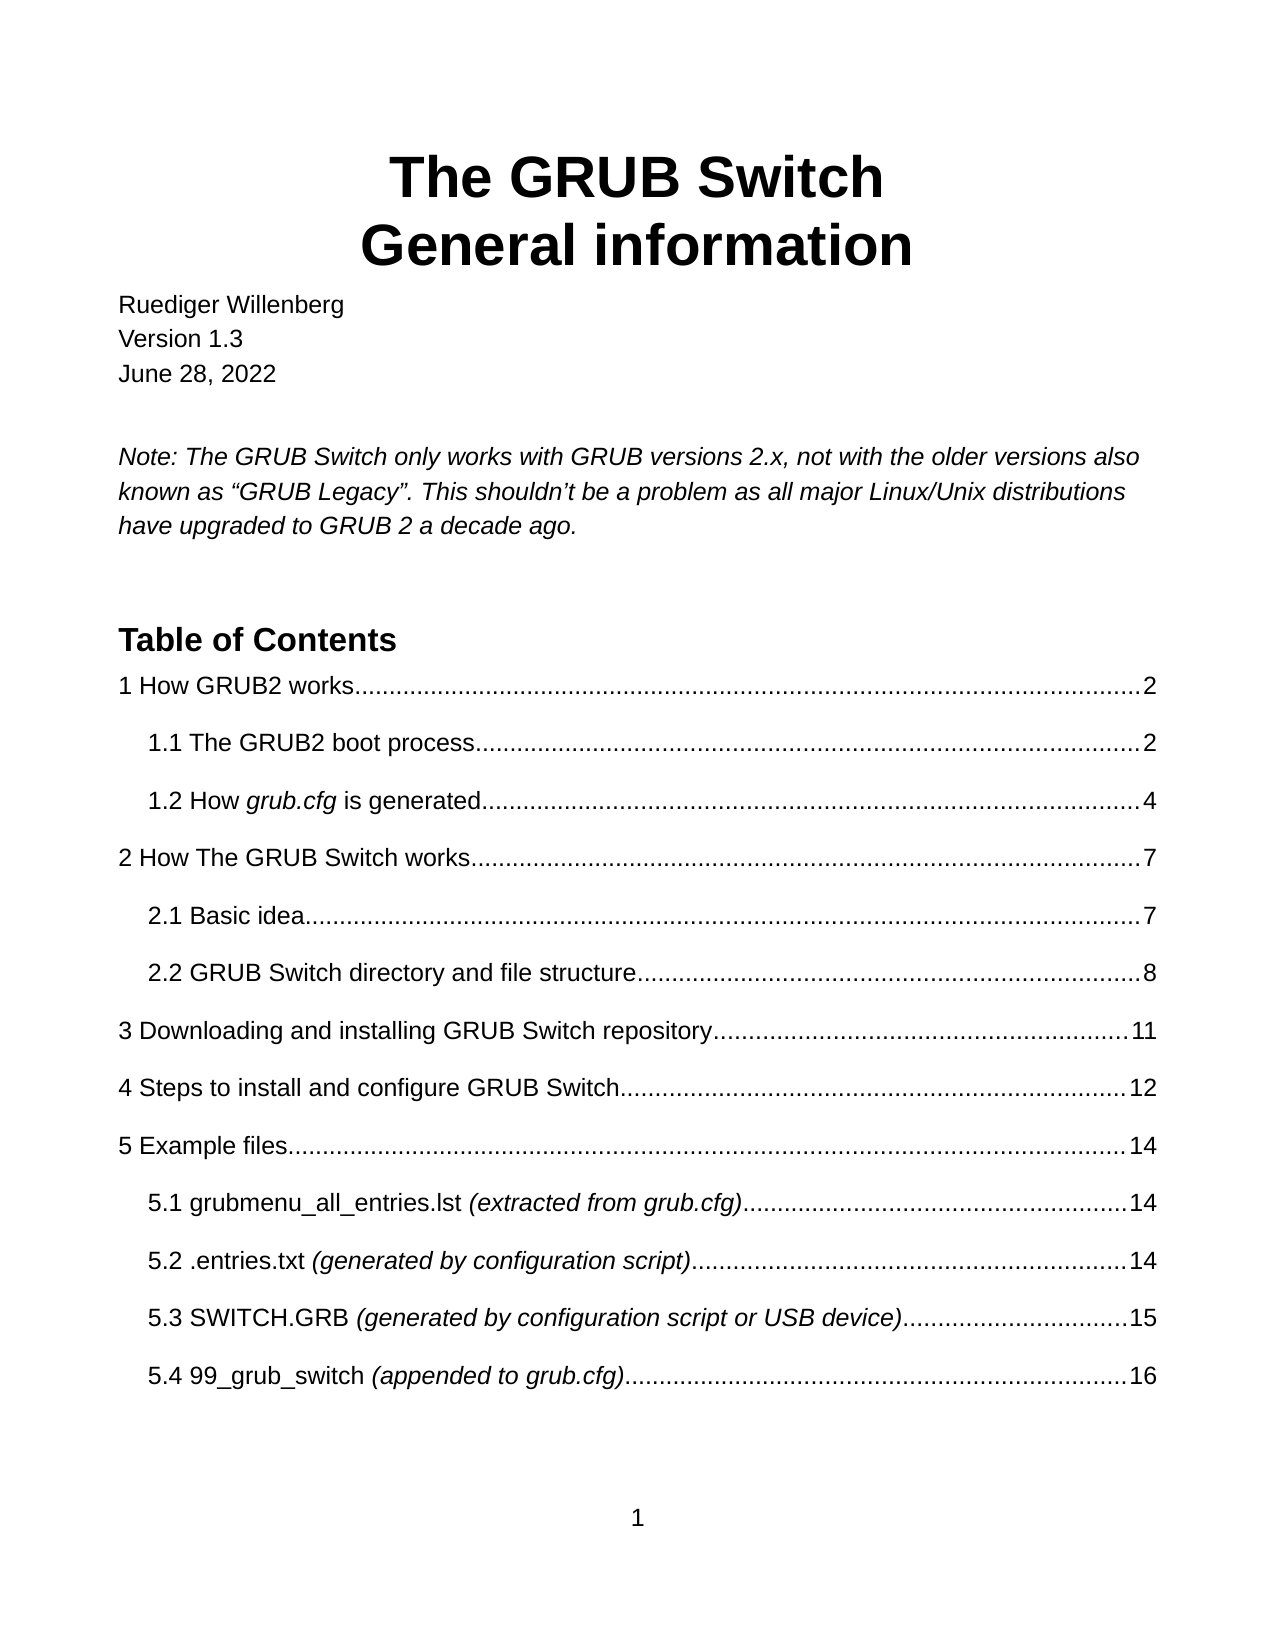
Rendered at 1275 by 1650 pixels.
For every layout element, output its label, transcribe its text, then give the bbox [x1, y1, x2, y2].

text Ruediger Willenberg Version 1.3 June 28, 2022 [118, 290, 1157, 422]
text 3 Downloading and installing GRUB Switch repository 11 [118, 1016, 1157, 1044]
text 5.1 grubmenu_all_entries.lst (extracted from grub.cfg) 14 [148, 1188, 1157, 1217]
text 5 Example files 14 [118, 1131, 1157, 1159]
text 1.2 How grub.cfg is generated 4 [148, 786, 1157, 814]
text 2.1 Basic idea 7 [148, 901, 1157, 929]
text 5.3 SWITCH.GRB (generated by configuration script or USB device) 15 [148, 1303, 1157, 1332]
text 2 How The GRUB Switch works 7 [118, 843, 1157, 872]
text 1 How GRUB2 works 2 [118, 671, 1157, 699]
text Note: The GRUB Switch only works with GRUB versions 2.x, not with the older versions also known as “GRUB Legacy”. This shouldn’t be a problem as all major Linux/Unix distributions have upgraded to GRUB 2 a decade ago. [118, 442, 1157, 574]
text 1.1 The GRUB2 boot process 2 [148, 728, 1157, 757]
text 2.2 GRUB Switch directory and file structure 8 [148, 958, 1157, 987]
text 5.2 .entries.txt (generated by configuration script) 14 [148, 1246, 1157, 1274]
text 5.4 99_grub_switch (appended to grub.cfg) 16 [148, 1361, 1157, 1389]
title The GRUB Switch General information [118, 143, 1157, 277]
subtitle Table of Contents [118, 620, 1157, 658]
text 4 Steps to install and configure GRUB Switch 12 [118, 1073, 1157, 1102]
